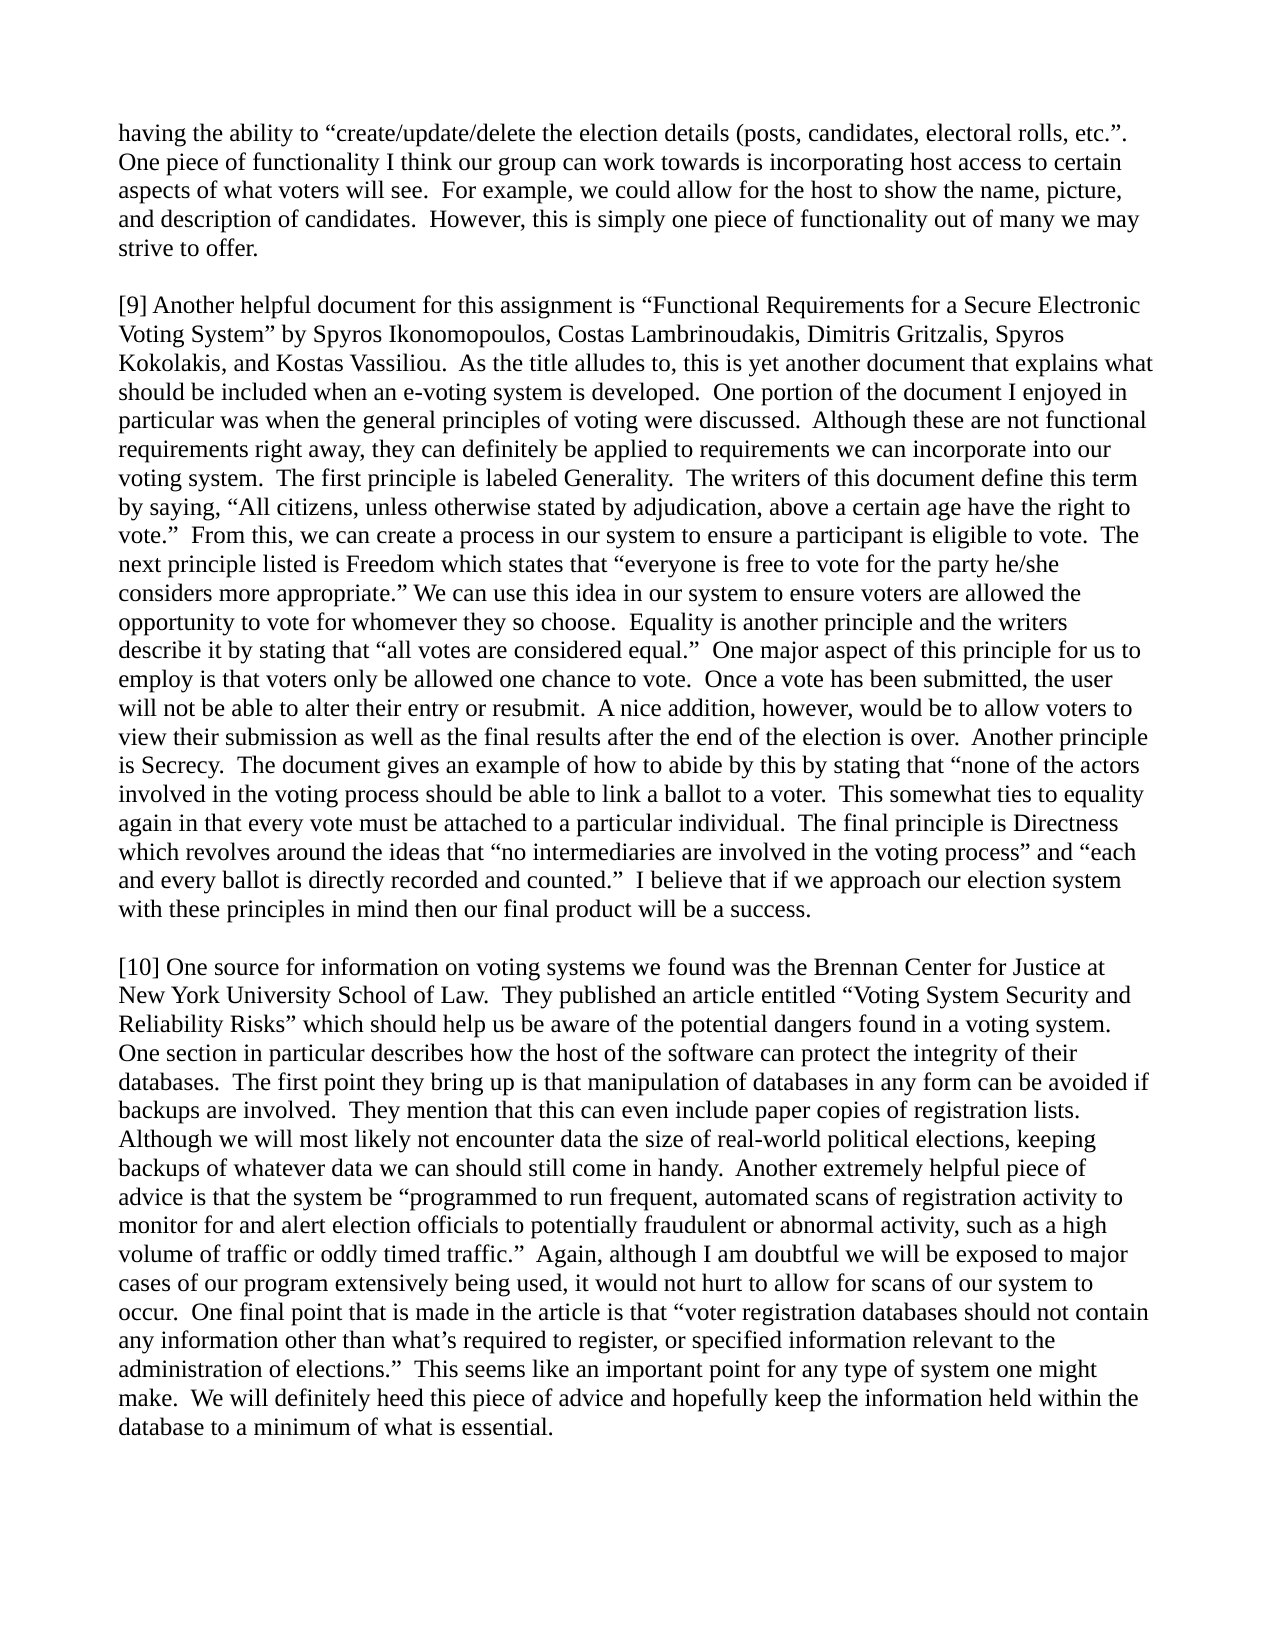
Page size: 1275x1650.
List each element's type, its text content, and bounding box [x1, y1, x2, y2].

text having the ability to “create/update/delete the election details (posts, candidates, electoral rolls, etc.”. One piece of functionality I think our group can work towards is incorporating host access to certain aspects of what voters will see. For example, we could allow for the host to show the name, picture, and description of candidates. However, this is simply one piece of functionality out of many we may strive to offer. [118, 118, 1157, 262]
text [9] Another helpful document for this assignment is “Functional Requirements for a Secure Electronic Voting System” by Spyros Ikonomopoulos, Costas Lambrinoudakis, Dimitris Gritzalis, Spyros Kokolakis, and Kostas Vassiliou. As the title alludes to, this is yet another document that explains what should be included when an e-voting system is developed. One portion of the document I enjoyed in particular was when the general principles of voting were discussed. Although these are not functional requirements right away, they can definitely be applied to requirements we can incorporate into our voting system. The first principle is labeled Generality. The writers of this document define this term by saying, “All citizens, unless otherwise stated by adjudication, above a certain age have the right to vote.” From this, we can create a process in our system to ensure a participant is eligible to vote. The next principle listed is Freedom which states that “everyone is free to vote for the party he/she considers more appropriate.” We can use this idea in our system to ensure voters are allowed the opportunity to vote for whomever they so choose. Equality is another principle and the writers describe it by stating that “all votes are considered equal.” One major aspect of this principle for us to employ is that voters only be allowed one chance to vote. Once a vote has been submitted, the user will not be able to alter their entry or resubmit. A nice addition, however, would be to allow voters to view their submission as well as the final results after the end of the election is over. Another principle is Secrecy. The document gives an example of how to abide by this by stating that “none of the actors involved in the voting process should be able to link a ballot to a voter. This somewhat ties to equality again in that every vote must be attached to a particular individual. The final principle is Directness which revolves around the ideas that “no intermediaries are involved in the voting process” and “each and every ballot is directly recorded and counted.” I believe that if we approach our election system with these principles in mind then our final product will be a success. [118, 291, 1157, 923]
text [10] One source for information on voting systems we found was the Brennan Center for Justice at New York University School of Law. They published an article entitled “Voting System Security and Reliability Risks” which should help us be aware of the potential dangers found in a voting system. One section in particular describes how the host of the software can protect the integrity of their databases. The first point they bring up is that manipulation of databases in any form can be avoided if backups are involved. They mention that this can even include paper copies of registration lists. Although we will most likely not encounter data the size of real-world political elections, keeping backups of whatever data we can should still come in handy. Another extremely helpful piece of advice is that the system be “programmed to run frequent, automated scans of registration activity to monitor for and alert election officials to potentially fraudulent or abnormal activity, such as a high volume of traffic or oddly timed traffic.” Again, although I am doubtful we will be exposed to major cases of our program extensively being used, it would not hurt to allow for scans of our system to occur. One final point that is made in the article is that “voter registration databases should not contain any information other than what’s required to register, or specified information relevant to the administration of elections.” This seems like an important point for any type of system one might make. We will definitely heed this piece of advice and hopefully keep the information held within the database to a minimum of what is essential. [118, 952, 1157, 1441]
